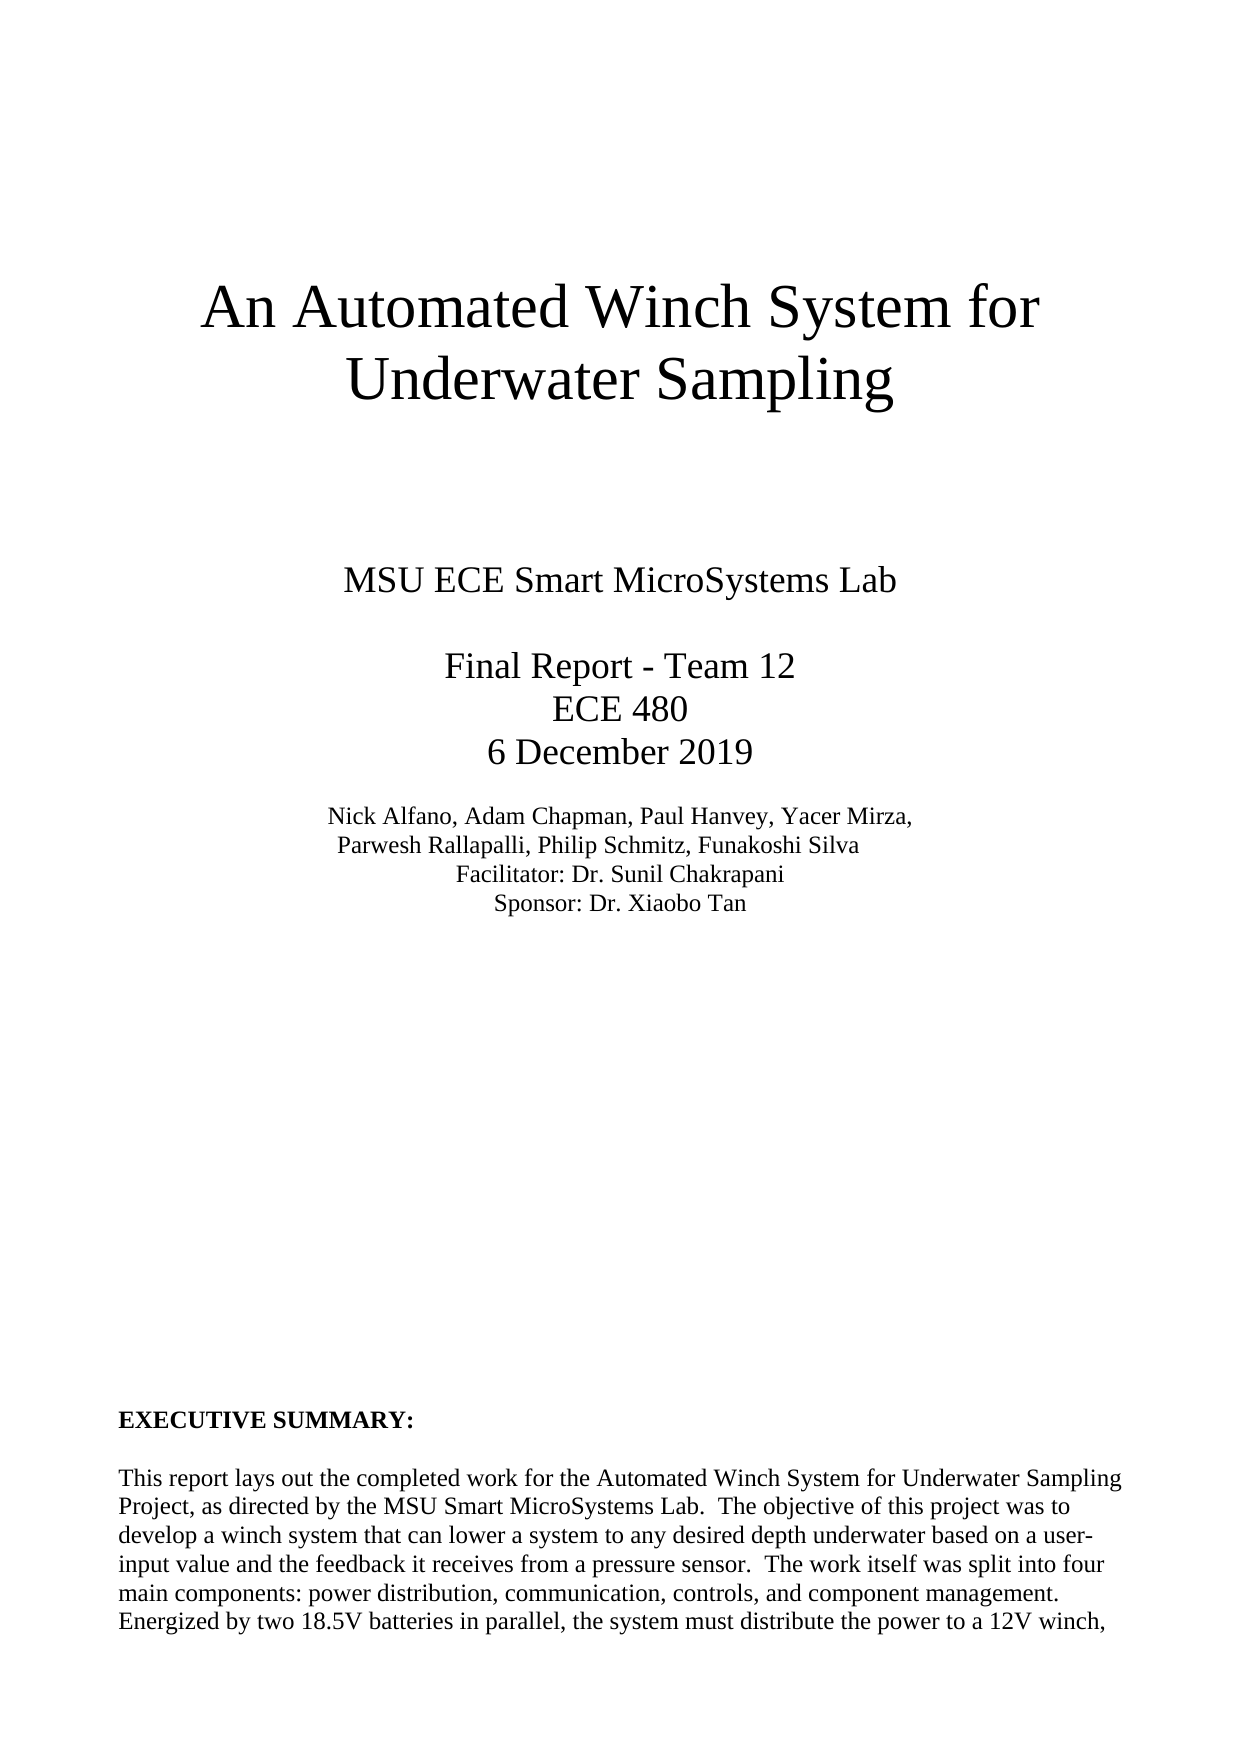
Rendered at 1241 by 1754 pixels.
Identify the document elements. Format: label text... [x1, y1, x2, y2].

text An Automated Winch System for Underwater Sampling [118, 269, 1122, 413]
text Sponsor: Dr. Xiaobo Tan [118, 888, 1122, 916]
text Final Report - Team 12 [118, 643, 1122, 686]
text 6 December 2019 [118, 729, 1122, 773]
text ECE 480 [118, 686, 1122, 729]
text This report lays out the completed work for the Automated Winch System for Underwater Sampling Project, as directed by the MSU Smart MicroSystems Lab. The objective of this project was to develop a winch system that can lower a system to any desired depth underwater based on a user-input value and the feedback it receives from a pressure sensor. The work itself was split into four main components: power distribution, communication, controls, and component management. Energized by two 18.5V batteries in parallel, the system must distribute the power to a 12V winch, [118, 1463, 1122, 1635]
text Nick Alfano, Adam Chapman, Paul Hanvey, Yacer Mirza, [118, 801, 1122, 830]
text Parwesh Rallapalli, Philip Schmitz, Funakoshi Silva [118, 830, 1122, 859]
text MSU ECE Smart MicroSystems Lab [118, 557, 1122, 600]
text Facilitator: Dr. Sunil Chakrapani [118, 859, 1122, 888]
text EXECUTIVE SUMMARY: [118, 1405, 1122, 1434]
